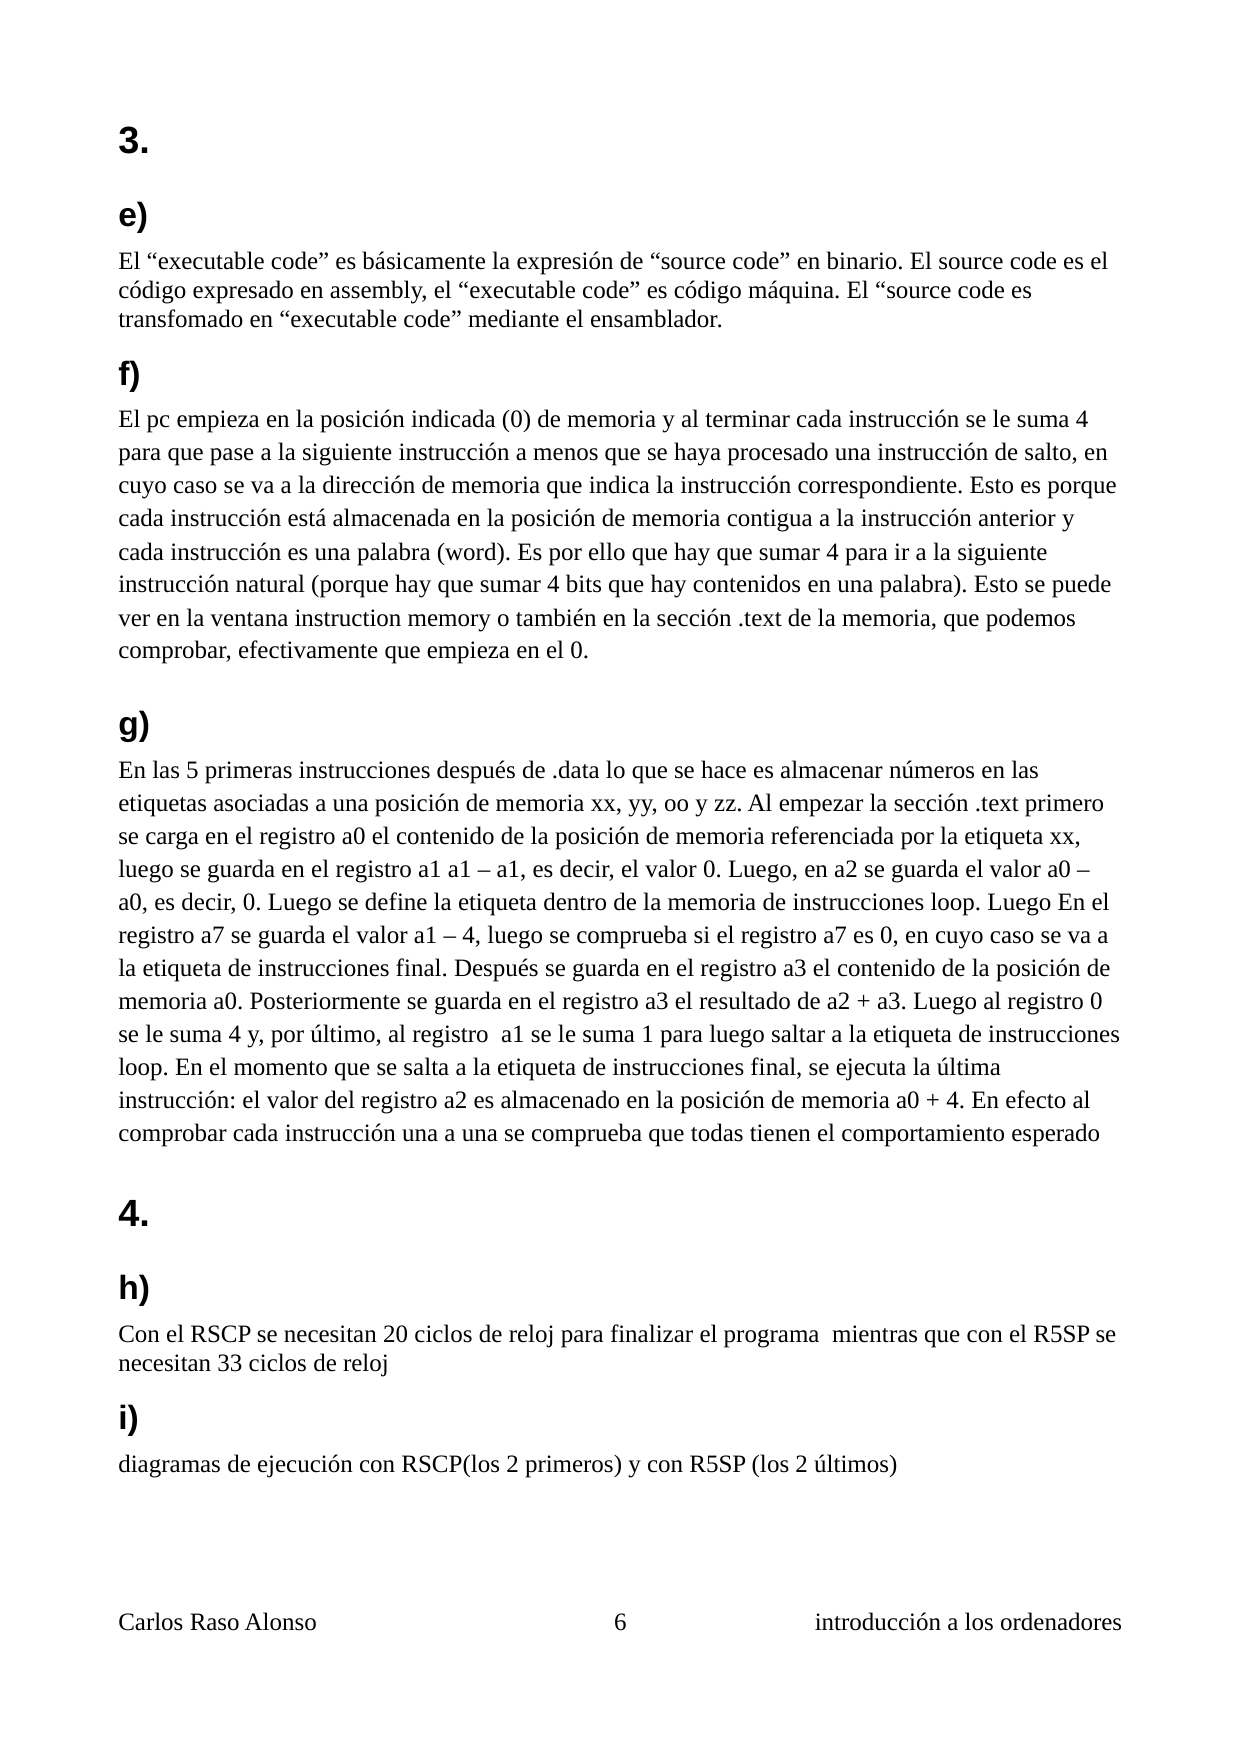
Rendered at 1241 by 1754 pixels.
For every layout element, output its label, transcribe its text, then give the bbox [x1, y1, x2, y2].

subtitle 3. [118, 118, 1122, 162]
text diagramas de ejecución con RSCP(los 2 primeros) y con R5SP (los 2 últimos) [118, 1449, 1122, 1477]
subtitle 4. [118, 1191, 1122, 1235]
text El “executable code” es básicamente la expresión de “source code” en binario. El source code es el código expresado en assembly, el “executable code” es código máquina. El “source code es transfomado en “executable code” mediante el ensamblador. [118, 246, 1122, 332]
subtitle i) [118, 1397, 1122, 1436]
text En las 5 primeras instrucciones después de .data lo que se hace es almacenar números en las etiquetas asociadas a una posición de memoria xx, yy, oo y zz. Al empezar la sección .text primero se carga en el registro a0 el contenido de la posición de memoria referenciada por la etiqueta xx, luego se guarda en el registro a1 a1 – a1, es decir, el valor 0. Luego, en a2 se guarda el valor a0 – a0, es decir, 0. Luego se define la etiqueta dentro de la memoria de instrucciones loop. Luego En el registro a7 se guarda el valor a1 – 4, luego se comprueba si el registro a7 es 0, en cuyo caso se va a la etiqueta de instrucciones final. Después se guarda en el registro a3 el contenido de la posición de memoria a0. Posteriormente se guarda en el registro a3 el resultado de a2 + a3. Luego al registro 0 se le suma 4 y, por último, al registro a1 se le suma 1 para luego saltar a la etiqueta de instrucciones loop. En el momento que se salta a la etiqueta de instrucciones final, se ejecuta la última instrucción: el valor del registro a2 es almacenado en la posición de memoria a0 + 4. En efecto al comprobar cada instrucción una a una se comprueba que todas tienen el comportamiento esperado [118, 755, 1122, 1147]
subtitle g) [118, 704, 1122, 743]
subtitle e) [118, 195, 1122, 234]
subtitle h) [118, 1268, 1122, 1307]
subtitle f) [118, 353, 1122, 392]
text Con el RSCP se necesitan 20 ciclos de reloj para finalizar el programa mientras que con el R5SP se necesitan 33 ciclos de reloj [118, 1319, 1122, 1377]
text El pc empieza en la posición indicada (0) de memoria y al terminar cada instrucción se le suma 4 para que pase a la siguiente instrucción a menos que se haya procesado una instrucción de salto, en cuyo caso se va a la dirección de memoria que indica la instrucción correspondiente. Esto es porque cada instrucción está almacenada en la posición de memoria contigua a la instrucción anterior y cada instrucción es una palabra (word). Es por ello que hay que sumar 4 para ir a la siguiente instrucción natural (porque hay que sumar 4 bits que hay contenidos en una palabra). Esto se puede ver en la ventana instruction memory o también en la sección .text de la memoria, que podemos comprobar, efectivamente que empieza en el 0. [118, 404, 1122, 664]
